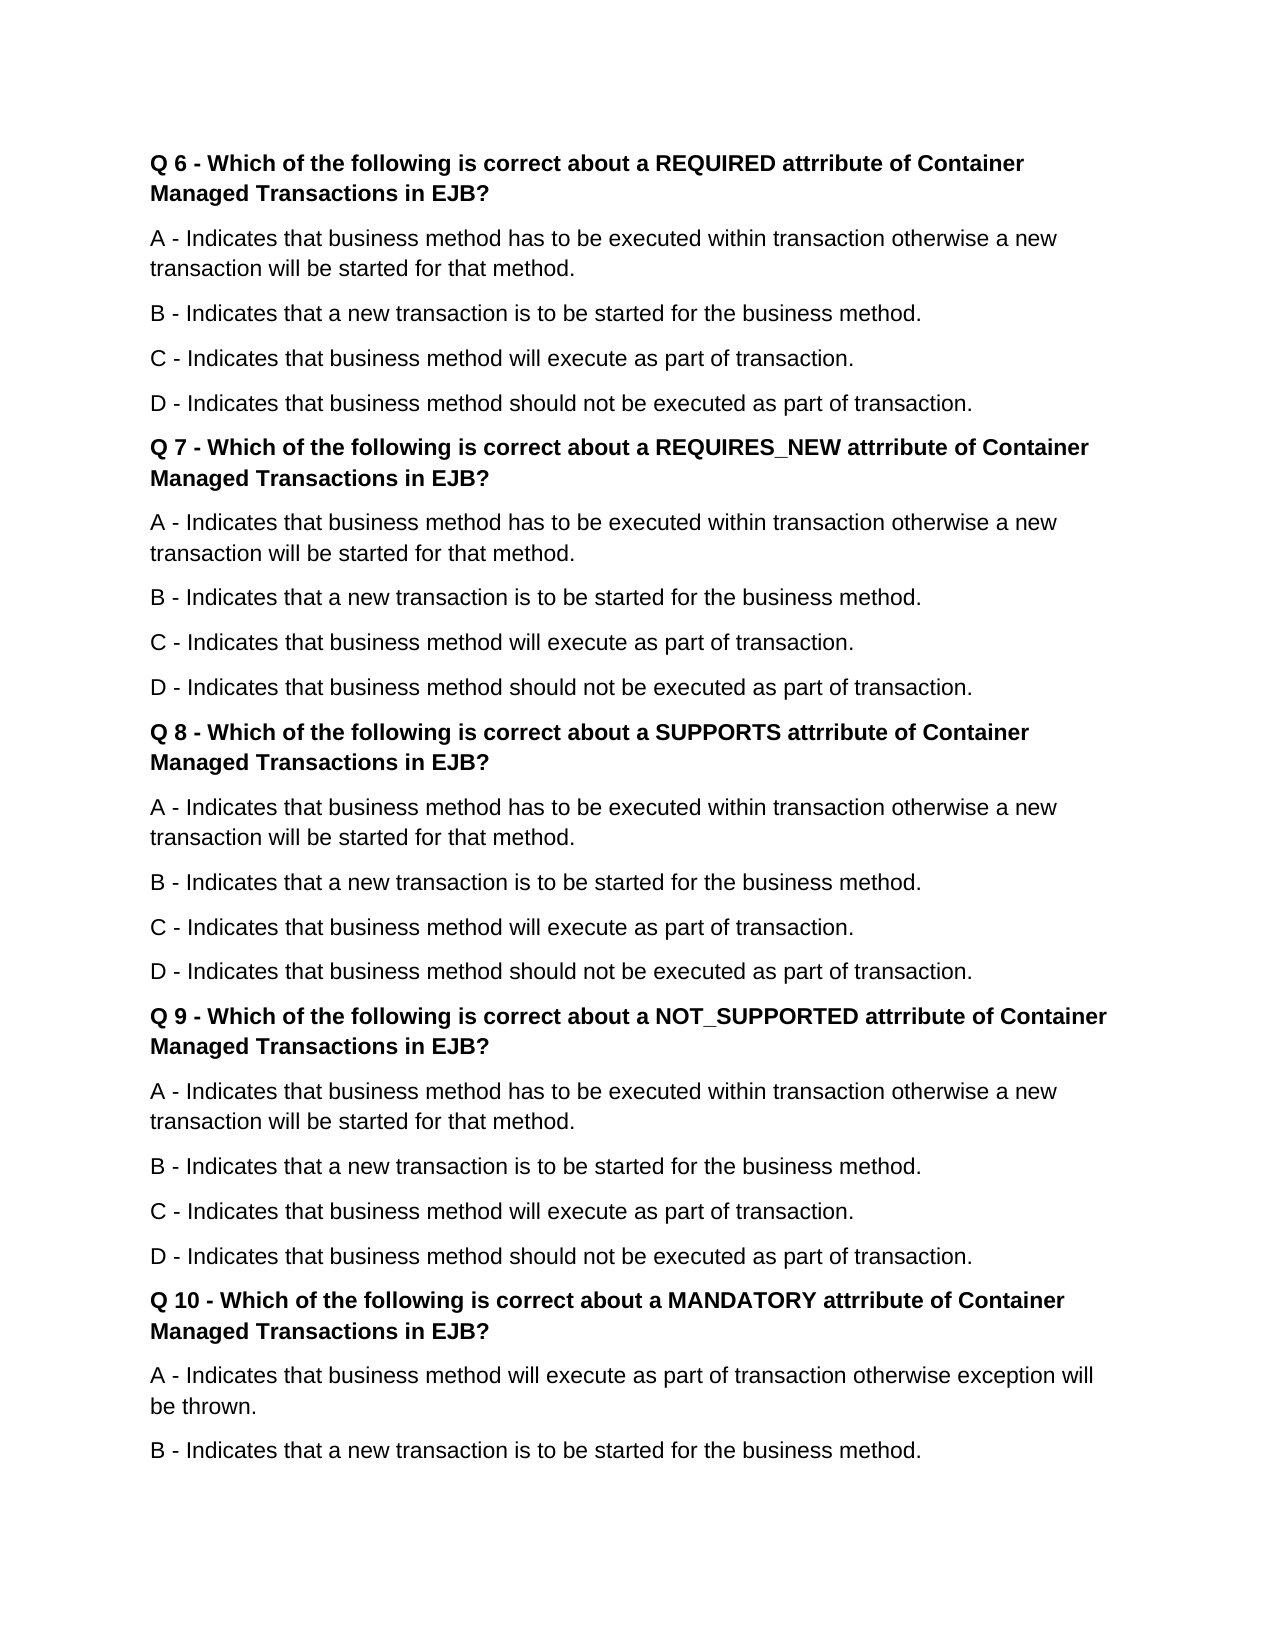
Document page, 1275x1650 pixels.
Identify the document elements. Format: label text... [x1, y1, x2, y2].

text A - Indicates that business method has to be executed within transaction otherwise a new transaction will be started for that method. [150, 794, 1125, 850]
text A - Indicates that business method has to be executed within transaction otherwise a new transaction will be started for that method. [150, 1078, 1125, 1135]
text B - Indicates that a new transaction is to be started for the business method. [150, 300, 1125, 326]
text Q 7 - Which of the following is correct about a REQUIRES_NEW attrribute of Container Managed Transactions in EJB? [150, 434, 1125, 491]
text C - Indicates that business method will execute as part of transaction. [150, 1198, 1125, 1224]
text D - Indicates that business method should not be executed as part of transaction. [150, 1243, 1125, 1269]
text D - Indicates that business method should not be executed as part of transaction. [150, 389, 1125, 416]
text A - Indicates that business method has to be executed within transaction otherwise a new transaction will be started for that method. [150, 509, 1125, 566]
text A - Indicates that business method has to be executed within transaction otherwise a new transaction will be started for that method. [150, 225, 1125, 282]
text B - Indicates that a new transaction is to be started for the business method. [150, 1153, 1125, 1179]
text D - Indicates that business method should not be executed as part of transaction. [150, 674, 1125, 700]
text Q 8 - Which of the following is correct about a SUPPORTS attrribute of Container Managed Transactions in EJB? [150, 719, 1125, 775]
text Q 6 - Which of the following is correct about a REQUIRED attrribute of Container Managed Transactions in EJB? [150, 150, 1125, 207]
text C - Indicates that business method will execute as part of transaction. [150, 913, 1125, 940]
text Q 10 - Which of the following is correct about a MANDATORY attrribute of Container Managed Transactions in EJB? [150, 1287, 1125, 1344]
text Q 9 - Which of the following is correct about a NOT_SUPPORTED attrribute of Container Managed Transactions in EJB? [150, 1003, 1125, 1060]
text B - Indicates that a new transaction is to be started for the business method. [150, 584, 1125, 611]
text B - Indicates that a new transaction is to be started for the business method. [150, 869, 1125, 895]
text C - Indicates that business method will execute as part of transaction. [150, 345, 1125, 371]
text C - Indicates that business method will execute as part of transaction. [150, 629, 1125, 656]
text B - Indicates that a new transaction is to be started for the business method. [150, 1437, 1125, 1464]
text A - Indicates that business method will execute as part of transaction otherwise exception will be thrown. [150, 1362, 1125, 1419]
text D - Indicates that business method should not be executed as part of transaction. [150, 958, 1125, 985]
